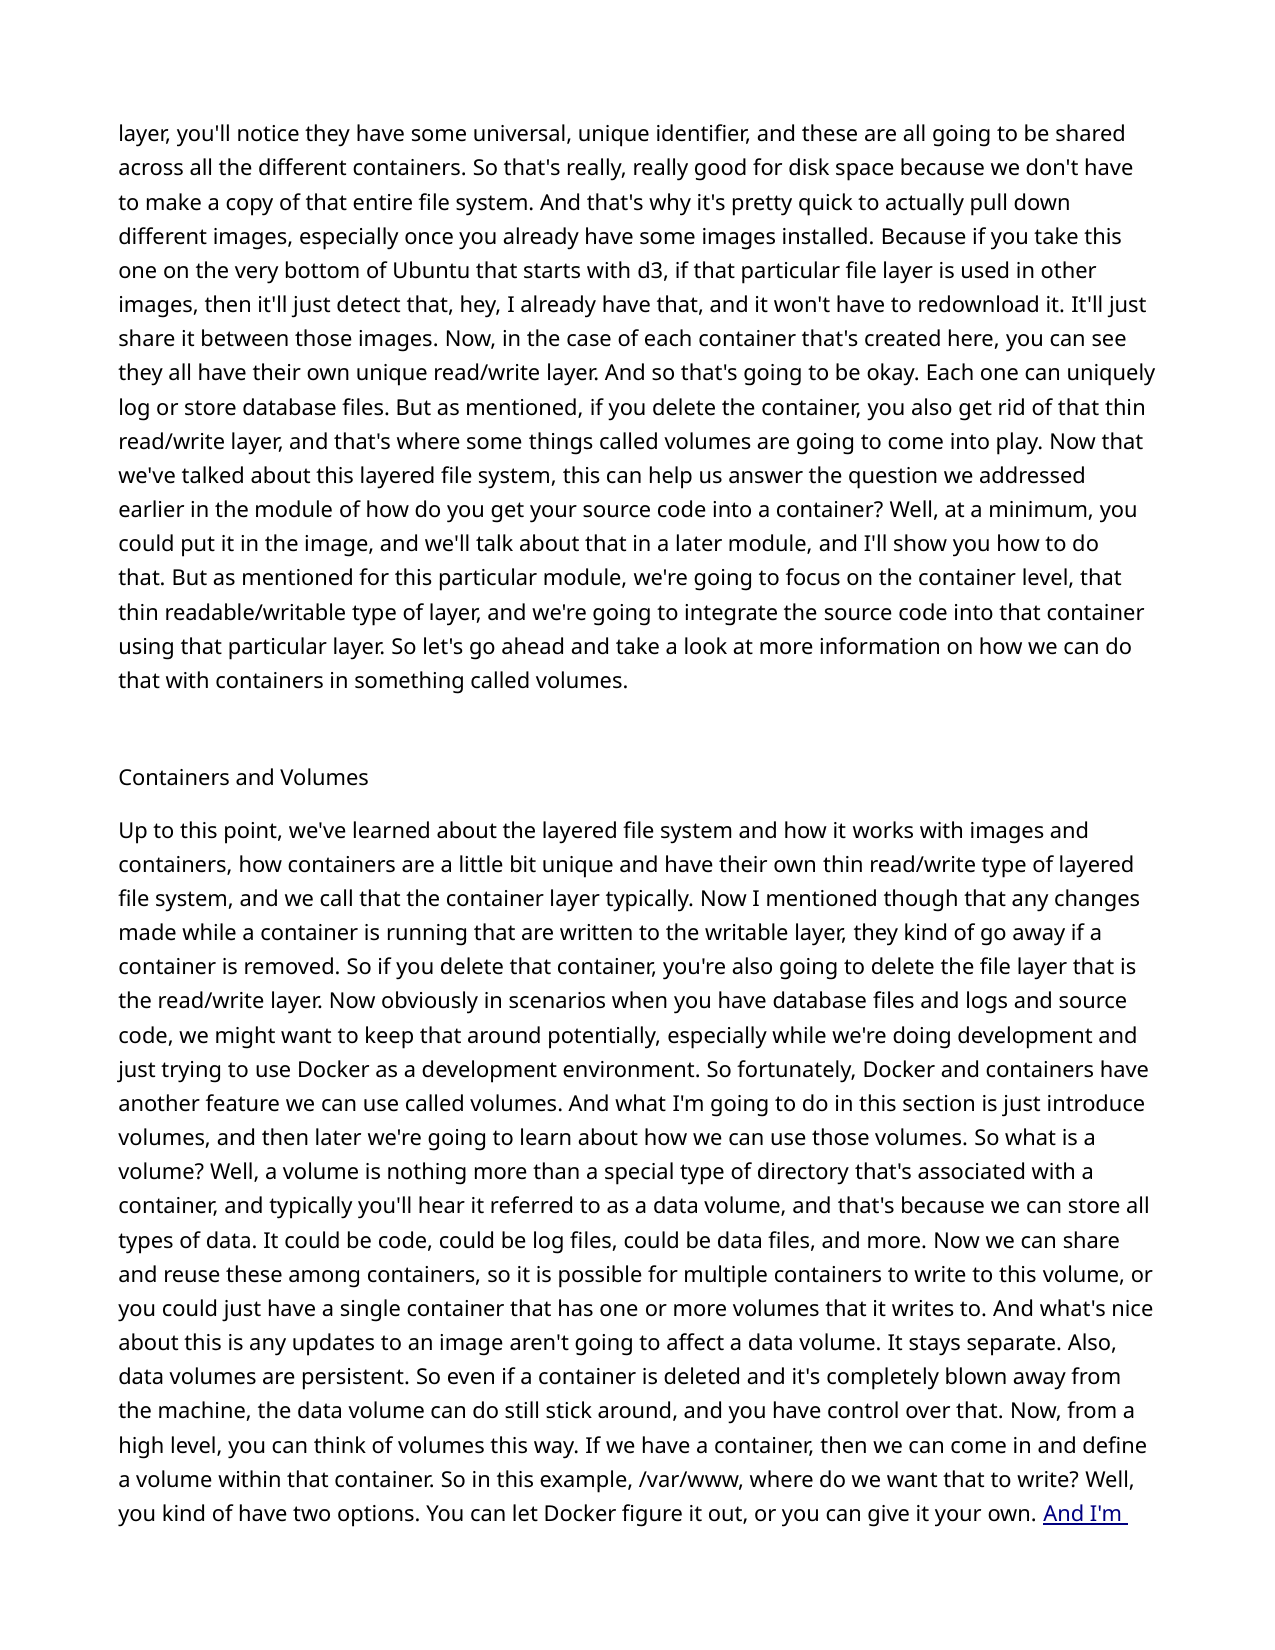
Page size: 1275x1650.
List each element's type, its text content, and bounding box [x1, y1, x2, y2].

text Up to this point, we've learned about the layered file system and how it works with images and containers, how containers are a little bit unique and have their own thin read/write type of layered file system, and we call that the container layer typically. Now I mentioned though that any changes made while a container is running that are written to the writable layer, they kind of go away if a container is removed. So if you delete that container, you're also going to delete the file layer that is the read/write layer. Now obviously in scenarios when you have database files and logs and source code, we might want to keep that around potentially, especially while we're doing development and just trying to use Docker as a development environment. So fortunately, Docker and containers have another feature we can use called volumes. And what I'm going to do in this section is just introduce volumes, and then later we're going to learn about how we can use those volumes. So what is a volume? Well, a volume is nothing more than a special type of directory that's associated with a container, and typically you'll hear it referred to as a data volume, and that's because we can store all types of data. It could be code, could be log files, could be data files, and more. Now we can share and reuse these among containers, so it is possible for multiple containers to write to this volume, or you could just have a single container that has one or more volumes that it writes to. And what's nice about this is any updates to an image aren't going to affect a data volume. It stays separate. Also, data volumes are persistent. So even if a container is deleted and it's completely blown away from the machine, the data volume can do still stick around, and you have control over that. Now, from a high level, you can think of volumes this way. If we have a container, then we can come in and define a volume within that container. So in this example, /var/www, where do we want that to write? Well, you kind of have two options. You can let Docker figure it out, or you can give it your own. And I'm [118, 815, 1157, 1528]
subtitle Containers and Volumes [118, 761, 1157, 791]
text layer, you'll notice they have some universal, unique identifier, and these are all going to be shared across all the different containers. So that's really, really good for disk space because we don't have to make a copy of that entire file system. And that's why it's pretty quick to actually pull down different images, especially once you already have some images installed. Because if you take this one on the very bottom of Ubuntu that starts with d3, if that particular file layer is used in other images, then it'll just detect that, hey, I already have that, and it won't have to redownload it. It'll just share it between those images. Now, in the case of each container that's created here, you can see they all have their own unique read/write layer. And so that's going to be okay. Each one can uniquely log or store database files. But as mentioned, if you delete the container, you also get rid of that thin read/write layer, and that's where some things called volumes are going to come into play. Now that we've talked about this layered file system, this can help us answer the question we addressed earlier in the module of how do you get your source code into a container? Well, at a minimum, you could put it in the image, and we'll talk about that in a later module, and I'll show you how to do that. But as mentioned for this particular module, we're going to focus on the container level, that thin readable/writable type of layer, and we're going to integrate the source code into that container using that particular layer. So let's go ahead and take a look at more information on how we can do that with containers in something called volumes. [118, 118, 1157, 694]
